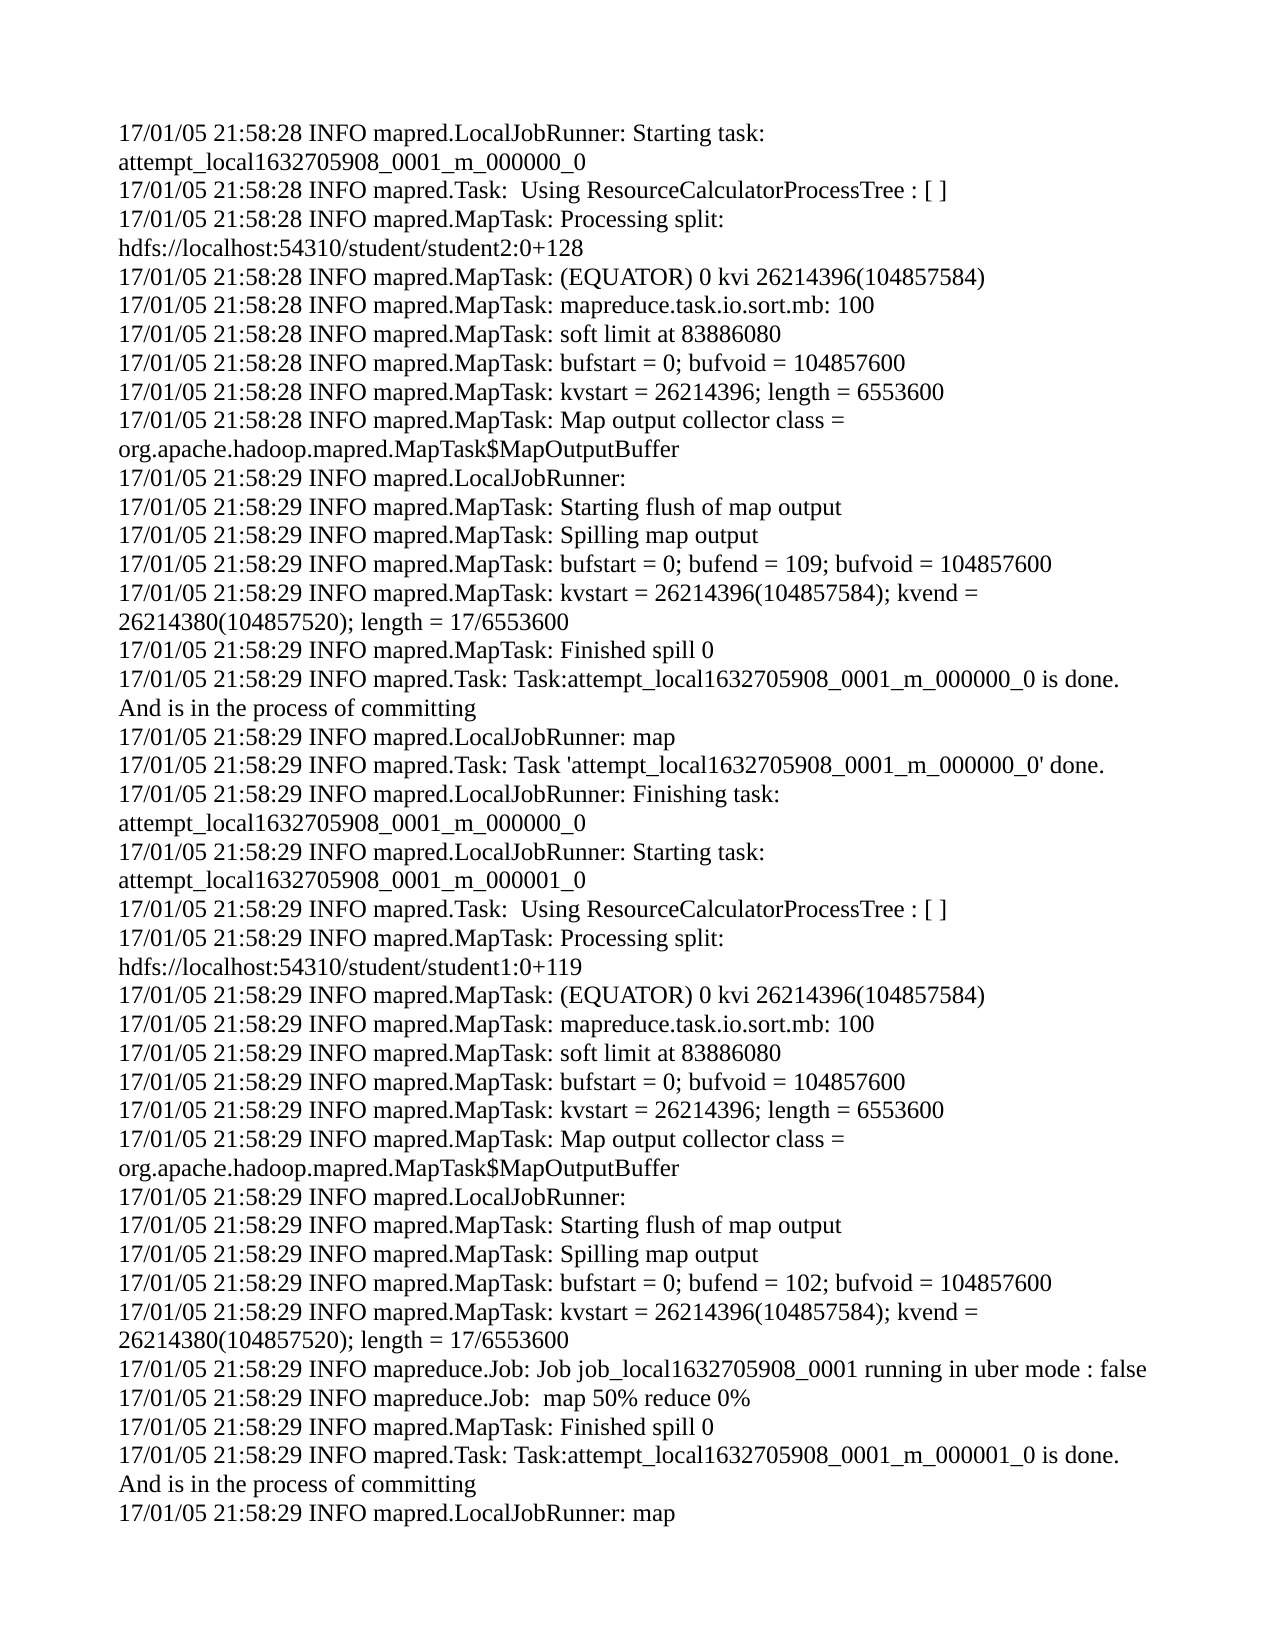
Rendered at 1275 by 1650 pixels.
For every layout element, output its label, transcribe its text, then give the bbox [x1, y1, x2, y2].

text 17/01/05 21:58:29 INFO mapred.Task: Task:attempt_local1632705908_0001_m_000001_0 is done. And is in the process of committing [118, 1441, 1157, 1498]
text 17/01/05 21:58:29 INFO mapred.Task: Using ResourceCalculatorProcessTree : [ ] [118, 894, 1157, 923]
text 17/01/05 21:58:28 INFO mapred.LocalJobRunner: Starting task: attempt_local1632705908_0001_m_000000_0 [118, 118, 1157, 176]
text 17/01/05 21:58:28 INFO mapred.Task: Using ResourceCalculatorProcessTree : [ ] [118, 176, 1157, 204]
text 17/01/05 21:58:29 INFO mapred.MapTask: kvstart = 26214396(104857584); kvend = 26214380(104857520); length = 17/6553600 [118, 1297, 1157, 1354]
text 17/01/05 21:58:28 INFO mapred.MapTask: mapreduce.task.io.sort.mb: 100 [118, 291, 1157, 319]
text 17/01/05 21:58:29 INFO mapred.Task: Task 'attempt_local1632705908_0001_m_000000_0' done. [118, 751, 1157, 779]
text 17/01/05 21:58:29 INFO mapred.LocalJobRunner: [118, 1182, 1157, 1211]
text 17/01/05 21:58:28 INFO mapred.MapTask: Processing split: hdfs://localhost:54310/student/student2:0+128 [118, 204, 1157, 262]
text 17/01/05 21:58:28 INFO mapred.MapTask: kvstart = 26214396; length = 6553600 [118, 377, 1157, 406]
text 17/01/05 21:58:28 INFO mapred.MapTask: Map output collector class = org.apache.hadoop.mapred.MapTask$MapOutputBuffer [118, 406, 1157, 463]
text 17/01/05 21:58:29 INFO mapred.MapTask: Spilling map output [118, 1239, 1157, 1268]
text 17/01/05 21:58:29 INFO mapreduce.Job: Job job_local1632705908_0001 running in uber mode : false [118, 1354, 1157, 1383]
text 17/01/05 21:58:29 INFO mapred.LocalJobRunner: map [118, 722, 1157, 751]
text 17/01/05 21:58:29 INFO mapred.MapTask: Starting flush of map output [118, 1211, 1157, 1239]
text 17/01/05 21:58:29 INFO mapred.LocalJobRunner: Finishing task: attempt_local1632705908_0001_m_000000_0 [118, 779, 1157, 837]
text 17/01/05 21:58:29 INFO mapred.MapTask: bufstart = 0; bufend = 102; bufvoid = 104857600 [118, 1268, 1157, 1297]
text 17/01/05 21:58:29 INFO mapreduce.Job: map 50% reduce 0% [118, 1383, 1157, 1412]
text 17/01/05 21:58:29 INFO mapred.MapTask: Map output collector class = org.apache.hadoop.mapred.MapTask$MapOutputBuffer [118, 1124, 1157, 1182]
text 17/01/05 21:58:29 INFO mapred.MapTask: Starting flush of map output [118, 492, 1157, 521]
text 17/01/05 21:58:29 INFO mapred.MapTask: Processing split: hdfs://localhost:54310/student/student1:0+119 [118, 923, 1157, 981]
text 17/01/05 21:58:29 INFO mapred.MapTask: bufstart = 0; bufend = 109; bufvoid = 104857600 [118, 549, 1157, 578]
text 17/01/05 21:58:29 INFO mapred.MapTask: bufstart = 0; bufvoid = 104857600 [118, 1067, 1157, 1096]
text 17/01/05 21:58:29 INFO mapred.Task: Task:attempt_local1632705908_0001_m_000000_0 is done. And is in the process of committing [118, 664, 1157, 722]
text 17/01/05 21:58:29 INFO mapred.MapTask: Spilling map output [118, 521, 1157, 549]
text 17/01/05 21:58:29 INFO mapred.LocalJobRunner: Starting task: attempt_local1632705908_0001_m_000001_0 [118, 837, 1157, 894]
text 17/01/05 21:58:29 INFO mapred.LocalJobRunner: [118, 463, 1157, 492]
text 17/01/05 21:58:29 INFO mapred.MapTask: kvstart = 26214396(104857584); kvend = 26214380(104857520); length = 17/6553600 [118, 578, 1157, 636]
text 17/01/05 21:58:28 INFO mapred.MapTask: soft limit at 83886080 [118, 319, 1157, 348]
text 17/01/05 21:58:29 INFO mapred.LocalJobRunner: map [118, 1498, 1157, 1527]
text 17/01/05 21:58:29 INFO mapred.MapTask: Finished spill 0 [118, 1412, 1157, 1441]
text 17/01/05 21:58:29 INFO mapred.MapTask: soft limit at 83886080 [118, 1038, 1157, 1067]
text 17/01/05 21:58:29 INFO mapred.MapTask: (EQUATOR) 0 kvi 26214396(104857584) [118, 981, 1157, 1009]
text 17/01/05 21:58:29 INFO mapred.MapTask: Finished spill 0 [118, 636, 1157, 664]
text 17/01/05 21:58:28 INFO mapred.MapTask: bufstart = 0; bufvoid = 104857600 [118, 348, 1157, 377]
text 17/01/05 21:58:29 INFO mapred.MapTask: mapreduce.task.io.sort.mb: 100 [118, 1009, 1157, 1038]
text 17/01/05 21:58:28 INFO mapred.MapTask: (EQUATOR) 0 kvi 26214396(104857584) [118, 262, 1157, 291]
text 17/01/05 21:58:29 INFO mapred.MapTask: kvstart = 26214396; length = 6553600 [118, 1096, 1157, 1124]
